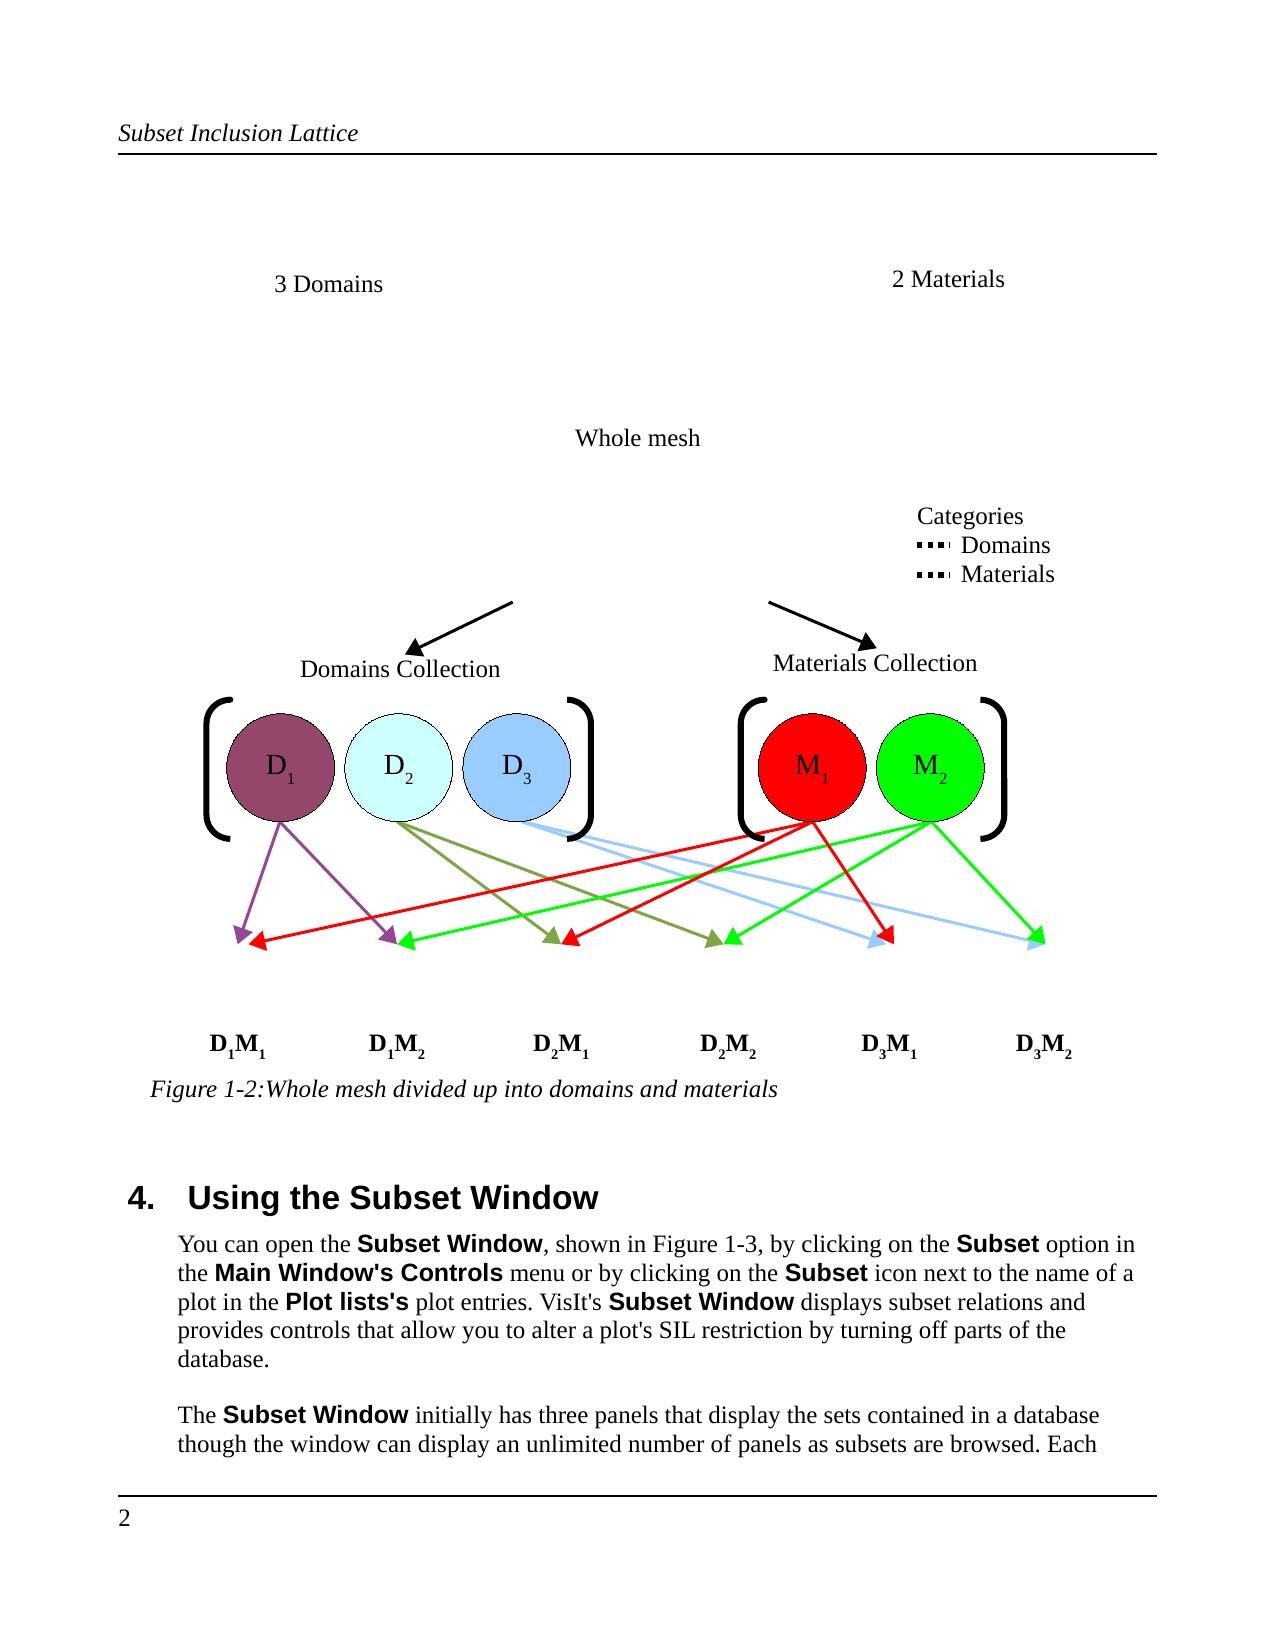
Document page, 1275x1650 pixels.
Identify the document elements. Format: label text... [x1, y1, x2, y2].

text You can open the Subset Window, shown in Figure 1-3, by clicking on the Subset option in the Main Window's Controls menu or by clicking on the Subset icon next to the name of a plot in the Plot lists's plot entries. VisIt's Subset Window displays subset relations and provides controls that allow you to alter a plot's SIL restriction by turning off parts of the database. [177, 1229, 1157, 1373]
text Figure 1-2:Whole mesh divided up into domains and materials [150, 1074, 1125, 1103]
text The Subset Window initially has three panels that display the sets contained in a database though the window can display an unlimited number of panels as subsets are browsed. Each [177, 1400, 1157, 1458]
subtitle Using the Subset Window [118, 266, 1157, 1216]
